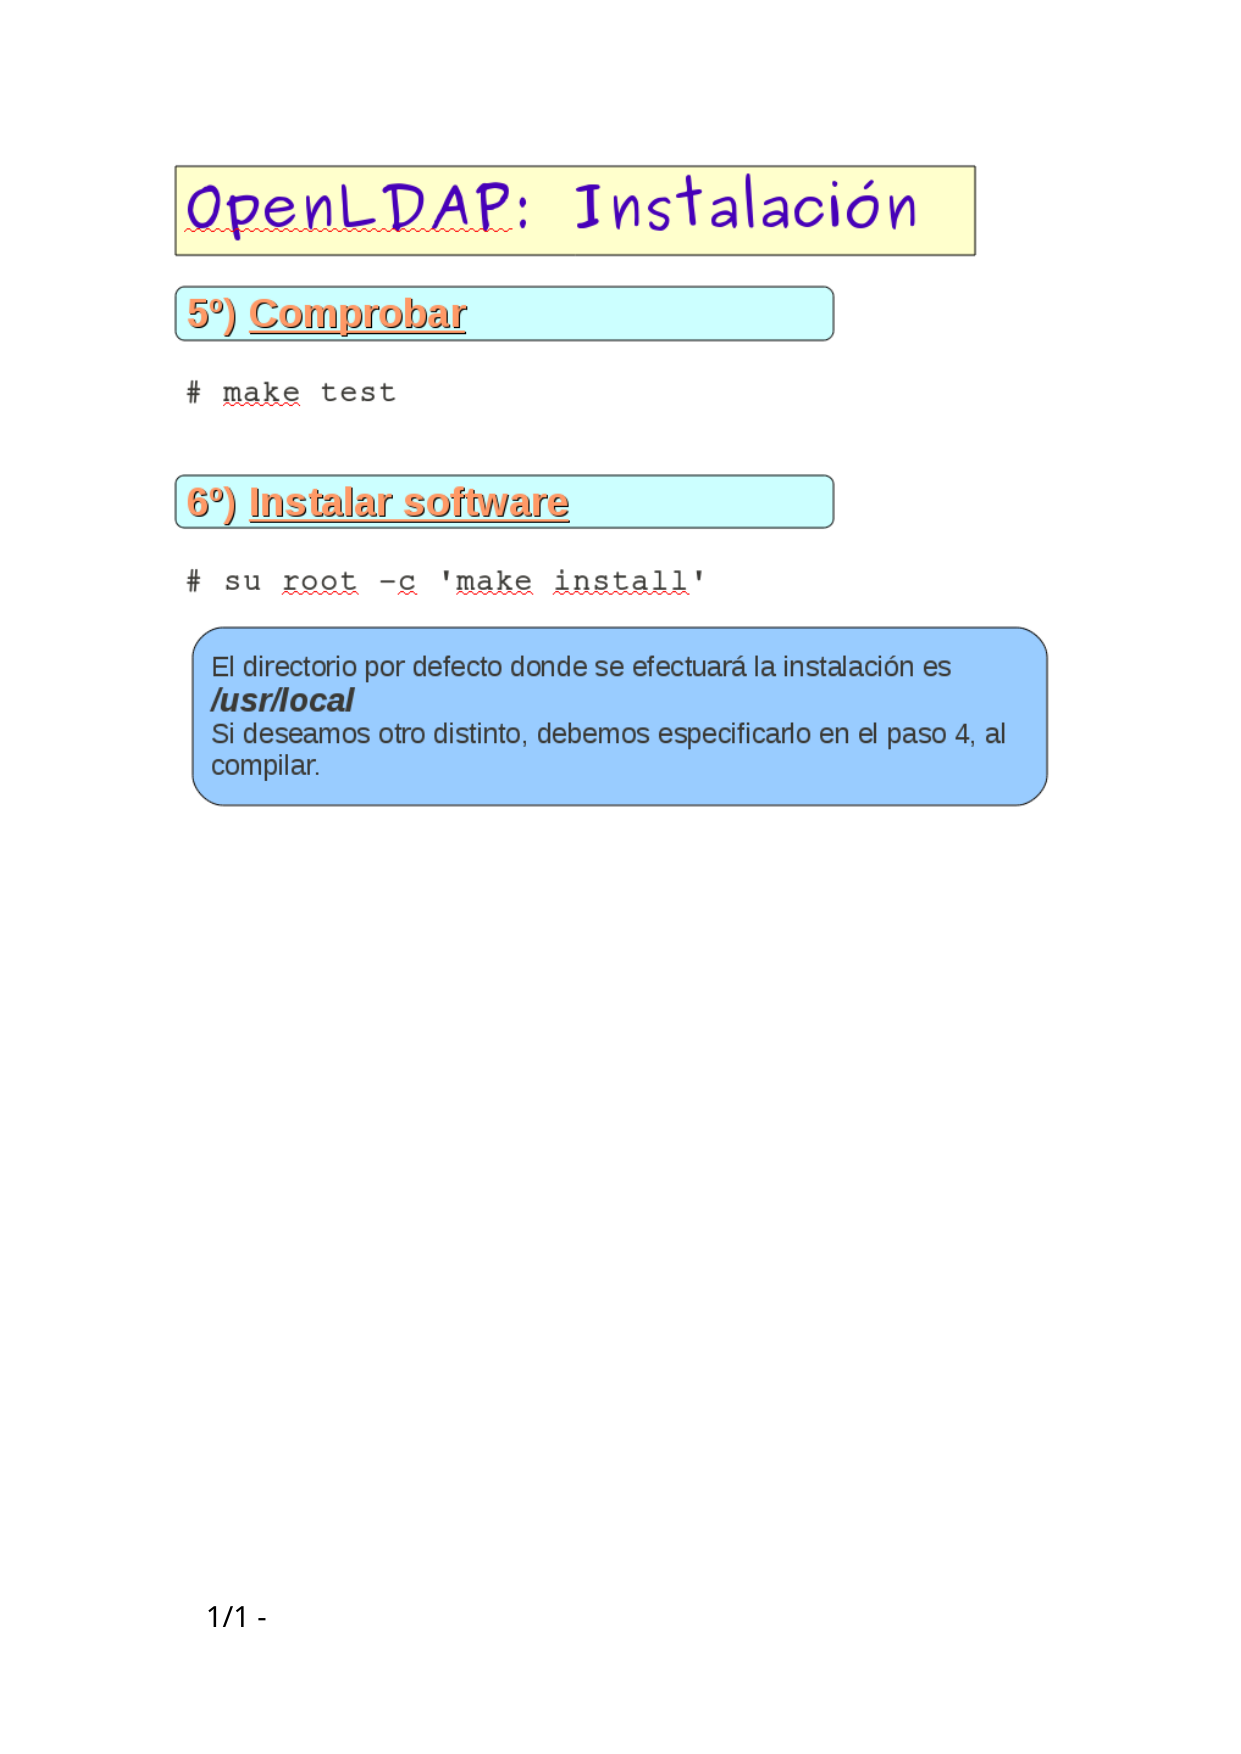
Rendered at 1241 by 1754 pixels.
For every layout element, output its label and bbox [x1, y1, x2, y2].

picture [122, 131, 1118, 876]
